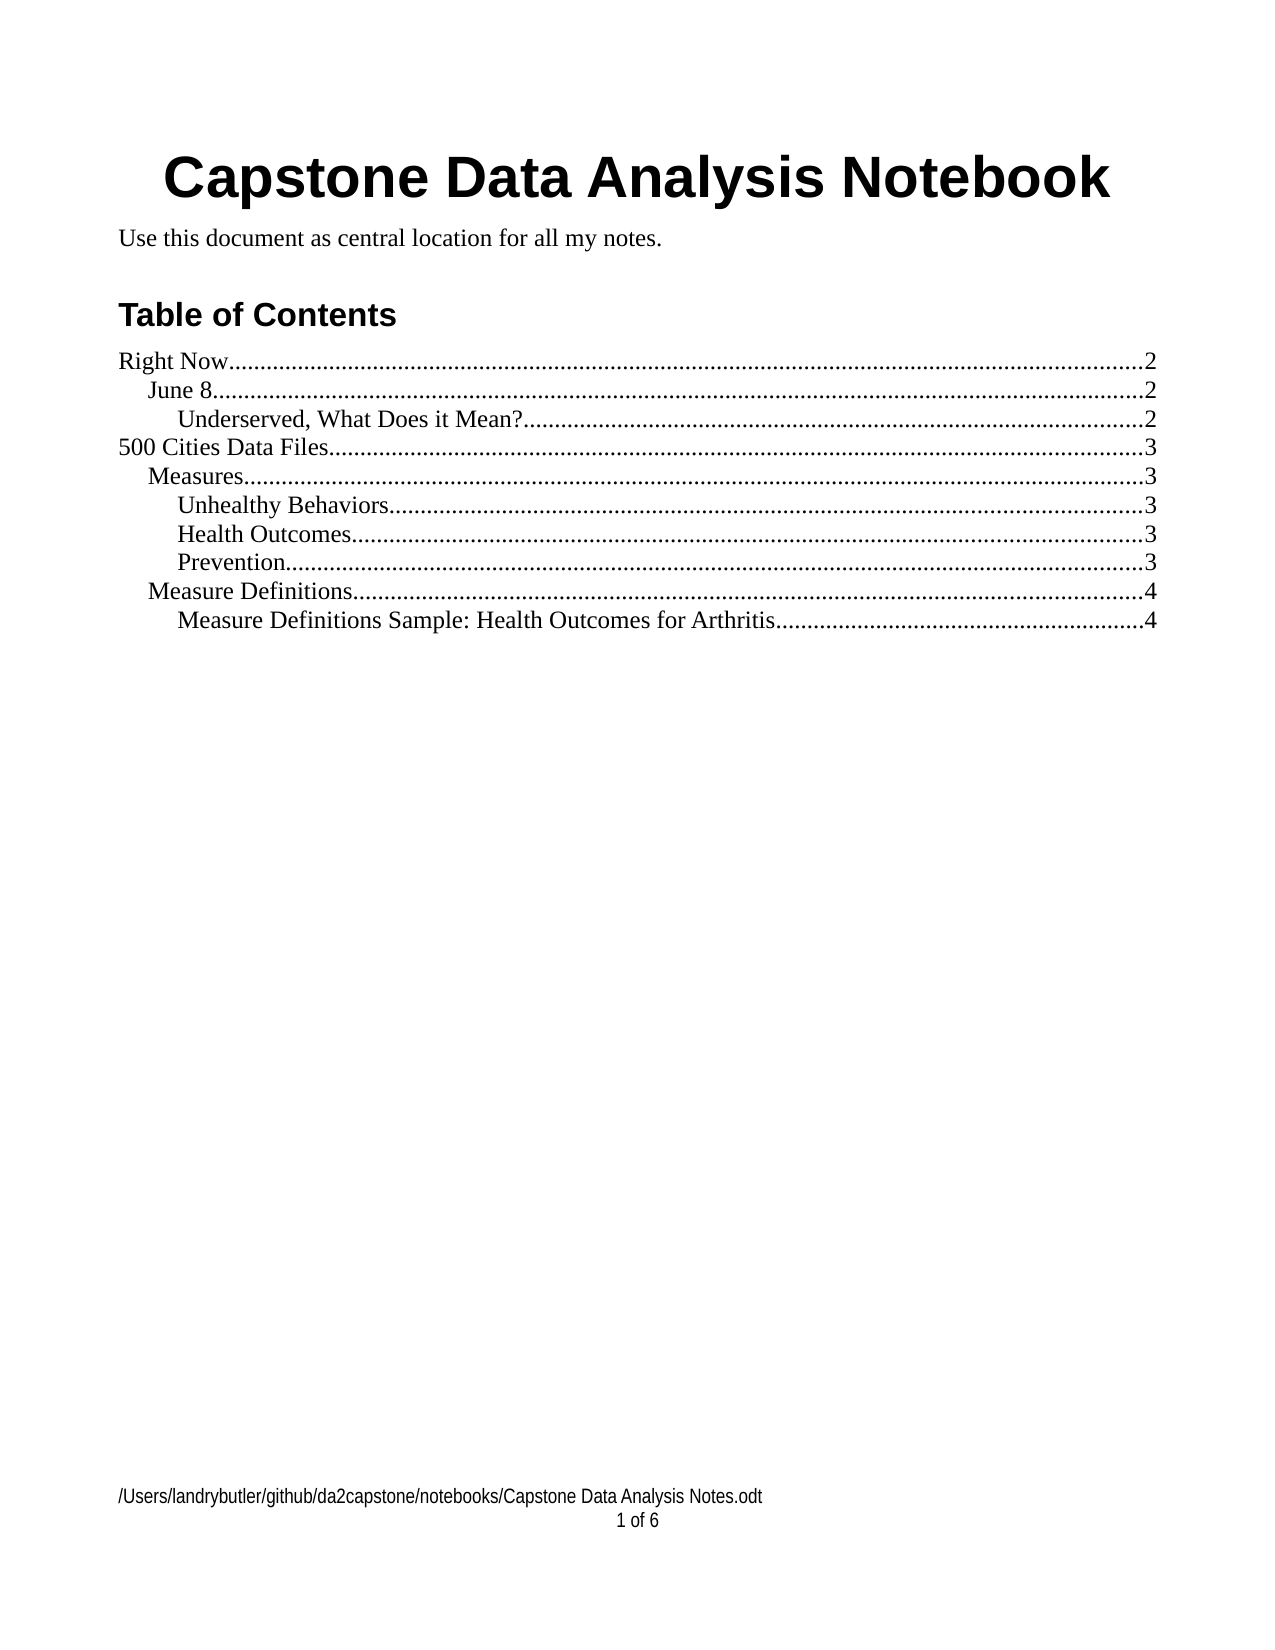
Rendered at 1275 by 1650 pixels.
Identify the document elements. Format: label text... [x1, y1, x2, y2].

text June 8 2 [148, 375, 1157, 404]
title Capstone Data Analysis Notebook [118, 143, 1157, 210]
text Unhealthy Behaviors 3 [177, 490, 1157, 519]
text Underserved, What Does it Mean? 2 [177, 404, 1157, 432]
text Measure Definitions Sample: Health Outcomes for Arthritis 4 [177, 605, 1157, 634]
text Prevention 3 [177, 547, 1157, 576]
text Measure Definitions 4 [148, 576, 1157, 605]
text Right Now 2 [118, 346, 1157, 375]
text Use this document as central location for all my notes. [118, 223, 1157, 251]
text Measures 3 [148, 461, 1157, 490]
text Health Outcomes 3 [177, 519, 1157, 547]
subtitle Table of Contents [118, 295, 1157, 334]
text 500 Cities Data Files 3 [118, 432, 1157, 461]
